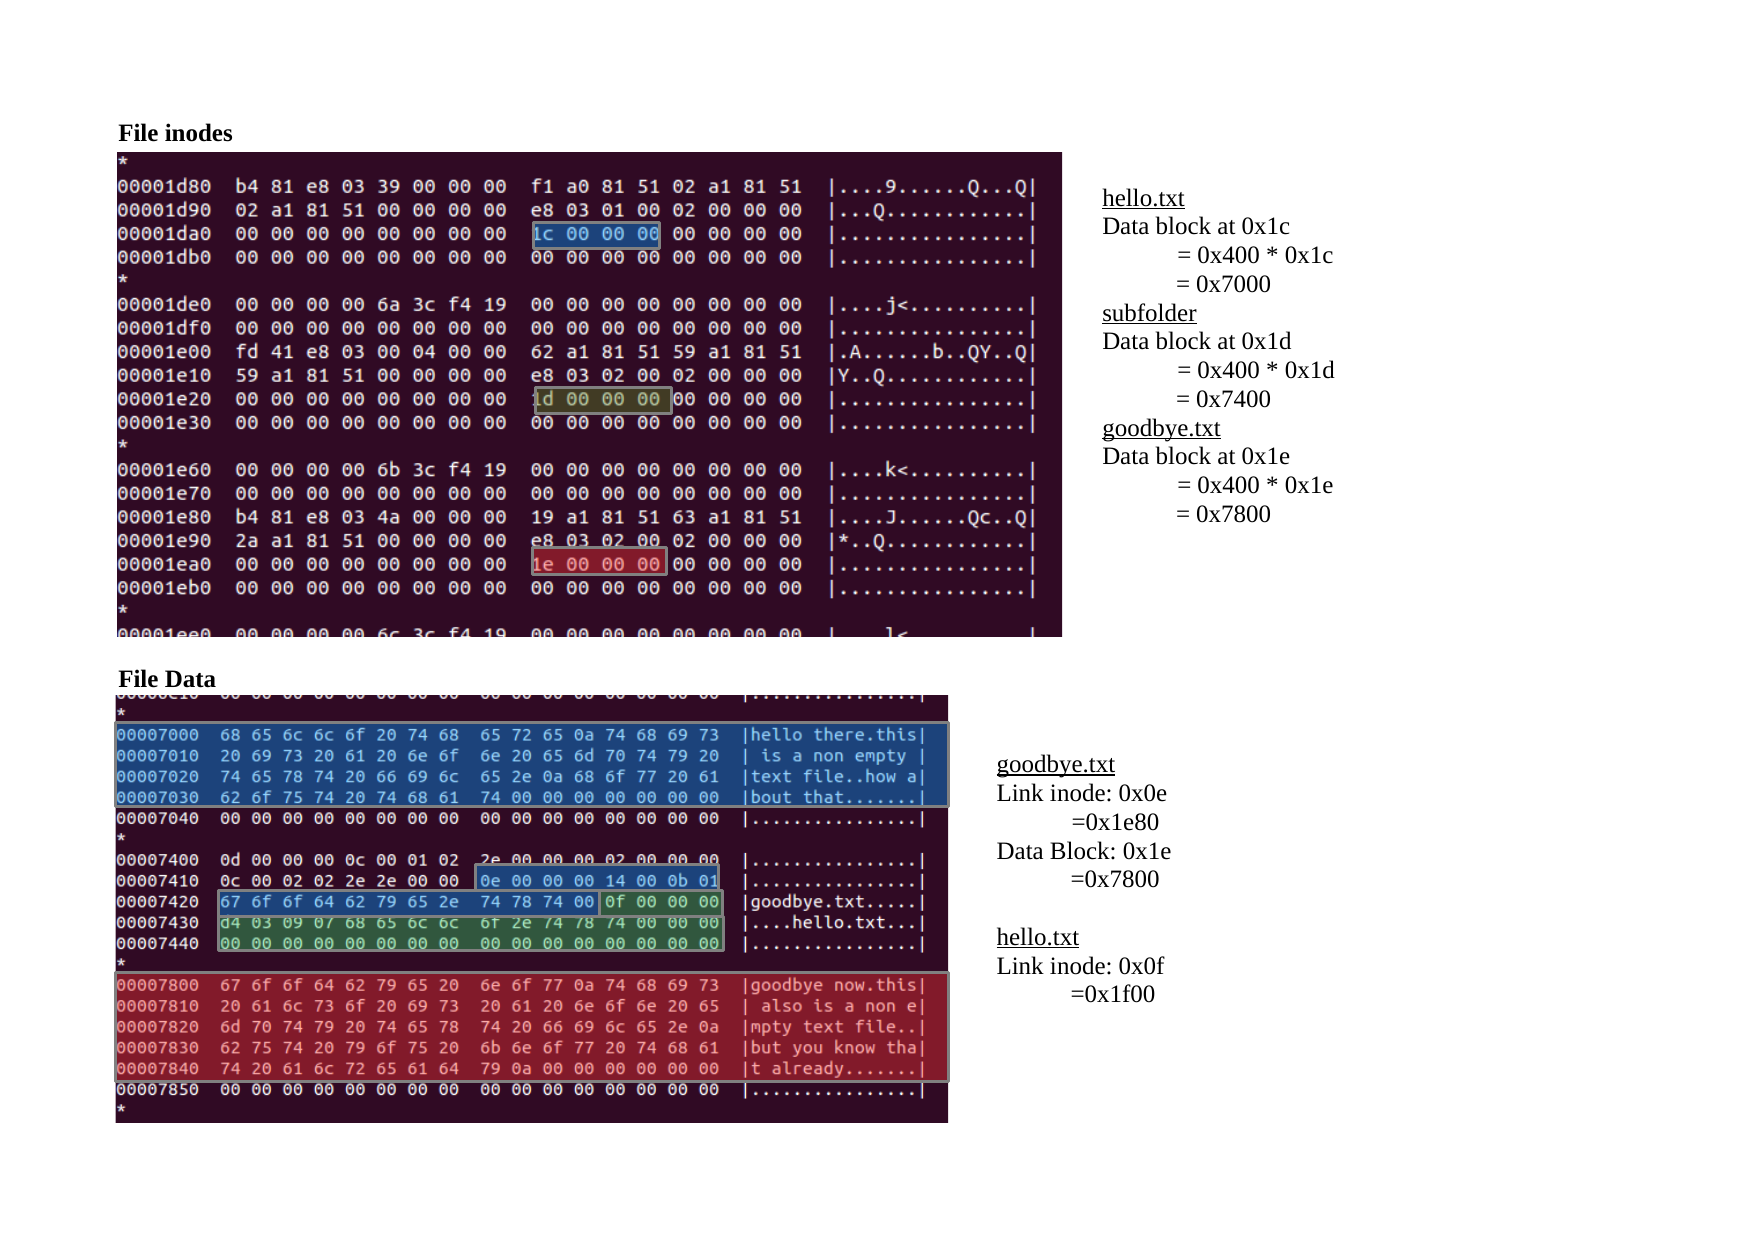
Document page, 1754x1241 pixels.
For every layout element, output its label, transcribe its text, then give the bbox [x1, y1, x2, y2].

text File Data [118, 664, 1636, 693]
text File inodes [118, 118, 1636, 147]
